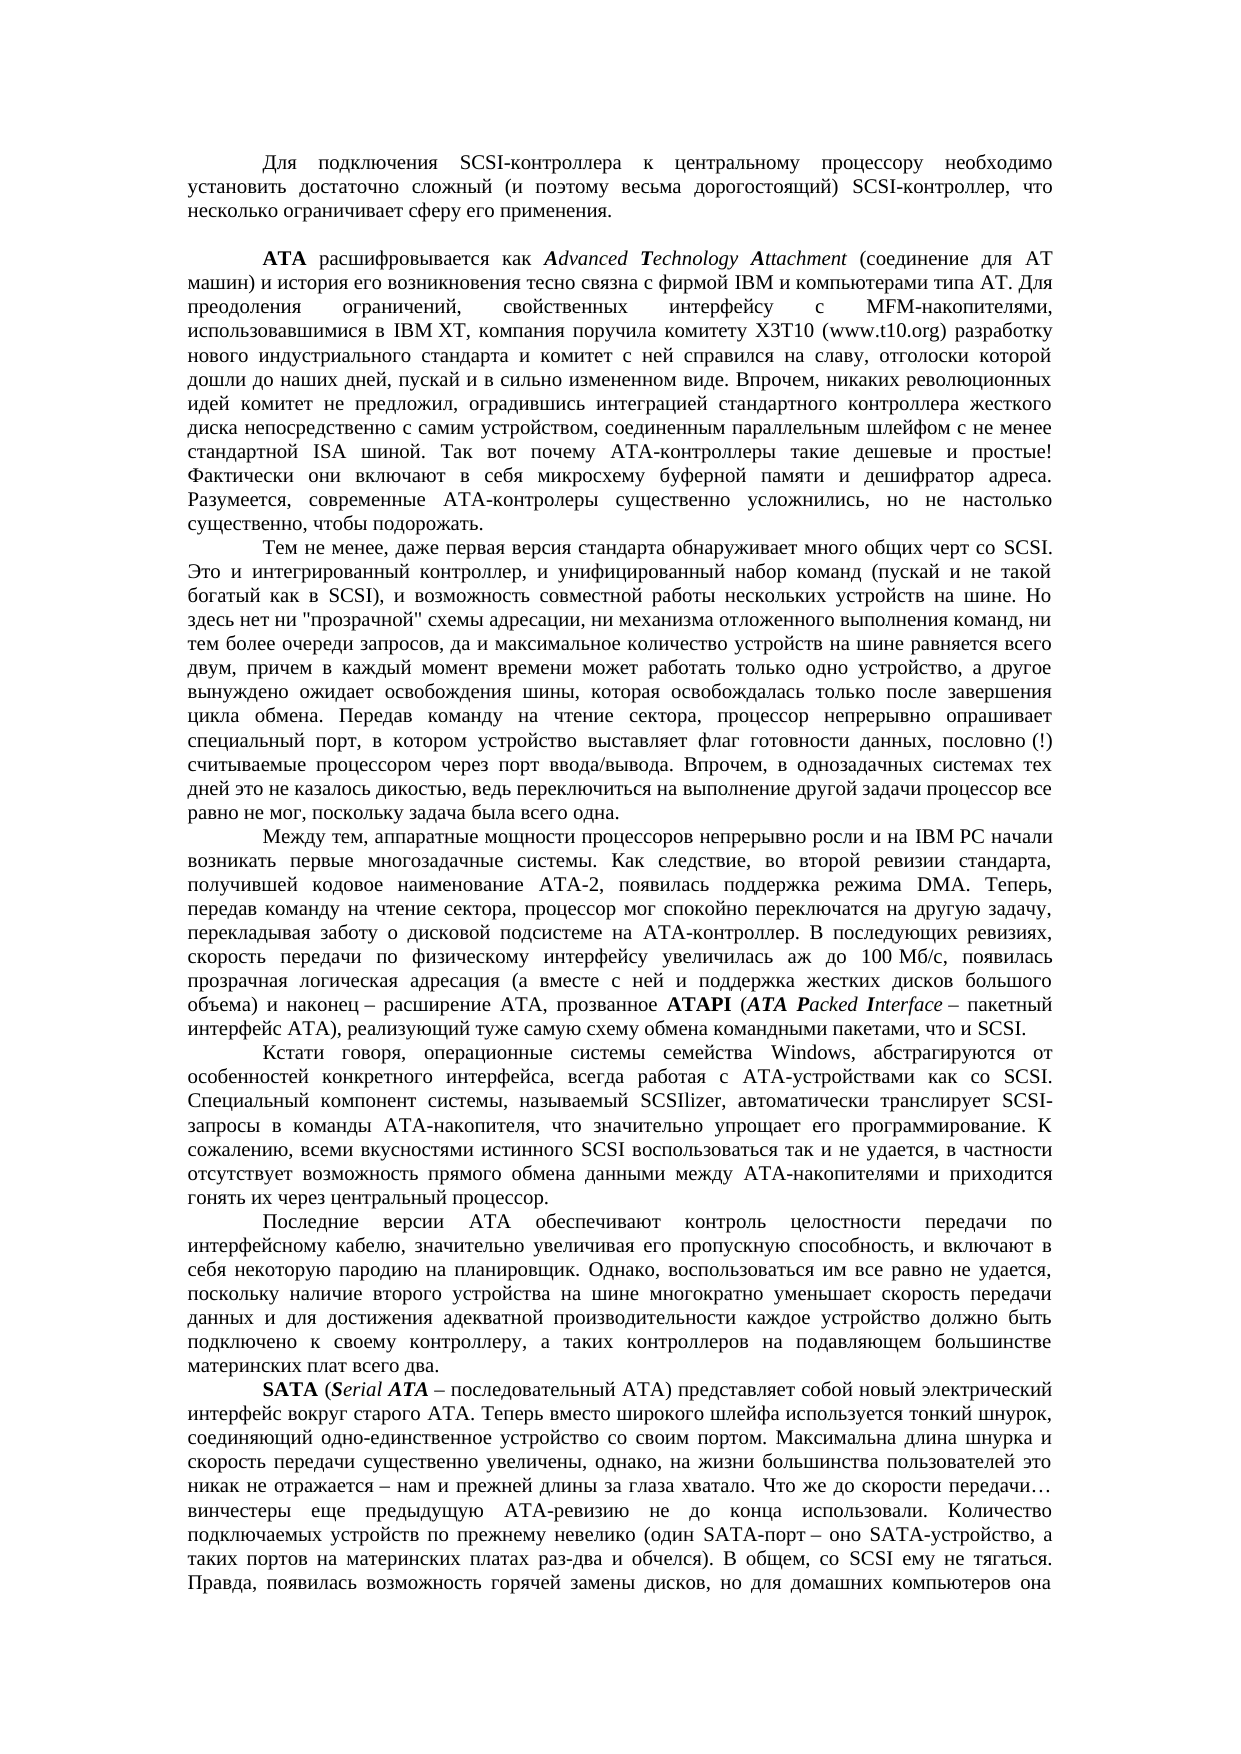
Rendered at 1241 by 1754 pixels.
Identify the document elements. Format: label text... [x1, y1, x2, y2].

text Кстати говоря, операционные системы семейства Windows, абстрагируются от особенностей конкретного интерфейса, всегда работая с ATA-устройствами как со SCSI. Специальный компонент системы, называемый SCSIlizer, автоматически транслирует SCSI-запросы в команды ATA-накопителя, что значительно упрощает его программирование. К сожалению, всеми вкусностями истинного SCSI воспользоваться так и не удается, в частности отсутствует возможность прямого обмена данными между ATA-накопителями и приходится гонять их через центральный процессор. [187, 1040, 1053, 1209]
text SATA (Serial ATA – последовательный ATA) представляет собой новый электрический интерфейс вокруг старого ATA. Теперь вместо широкого шлейфа используется тонкий шнурок, соединяющий одно-единственное устройство со своим портом. Максимальна длина шнурка и скорость передачи существенно увеличены, однако, на жизни большинства пользователей это никак не отражается – нам и прежней длины за глаза хватало. Что же до скорости передачи… винчестеры еще предыдущую ATA-ревизию не до конца использовали. Количество подключаемых устройств по прежнему невелико (один SATA-порт – оно SATA-устройство, а таких портов на материнских платах раз-два и обчелся). В общем, со SCSI ему не тягаться. Правда, появилась возможность горячей замены дисков, но для домашних компьютеров она [187, 1377, 1053, 1594]
text ATA расшифровывается как Advanced Technology Attachment (соединение для AT машин) и история его возникновения тесно связна с фирмой IBM и компьютерами типа AT. Для преодоления ограничений, свойственных интерфейсу с MFM-накопителями, использовавшимися в IBM XT, компания поручила комитету X3T10 (www.t10.org) разработку нового индустриального стандарта и комитет с ней справился на славу, отголоски которой дошли до наших дней, пускай и в сильно измененном виде. Впрочем, никаких революционных идей комитет не предложил, оградившись интеграцией стандартного контроллера жесткого диска непосредственно с самим устройством, соединенным параллельным шлейфом с не менее стандартной ISA шиной. Так вот почему ATA-контроллеры такие дешевые и простые! Фактически они включают в себя микросхему буферной памяти и дешифратор адреса. Разумеется, современные ATA-контролеры существенно усложнились, но не настолько существенно, чтобы подорожать. [187, 246, 1053, 535]
text Для подключения SCSI-контроллера к центральному процессору необходимо установить достаточно сложный (и поэтому весьма дорогостоящий) SCSI-контроллер, что несколько ограничивает сферу его применения. [187, 150, 1053, 222]
text Последние версии ATA обеспечивают контроль целостности передачи по интерфейсному кабелю, значительно увеличивая его пропускную способность, и включают в себя некоторую пародию на планировщик. Однако, воспользоваться им все равно не удается, поскольку наличие второго устройства на шине многократно уменьшает скорость передачи данных и для достижения адекватной производительности каждое устройство должно быть подключено к своему контроллеру, а таких контроллеров на подавляющем большинстве материнских плат всего два. [187, 1209, 1053, 1377]
text Тем не менее, даже первая версия стандарта обнаруживает много общих черт со SCSI. Это и интегрированный контроллер, и унифицированный набор команд (пускай и не такой богатый как в SCSI), и возможность совместной работы нескольких устройств на шине. Но здесь нет ни "прозрачной" схемы адресации, ни механизма отложенного выполнения команд, ни тем более очереди запросов, да и максимальное количество устройств на шине равняется всего двум, причем в каждый момент времени может работать только одно устройство, а другое вынуждено ожидает освобождения шины, которая освобождалась только после завершения цикла обмена. Передав команду на чтение сектора, процессор непрерывно опрашивает специальный порт, в котором устройство выставляет флаг готовности данных, пословно (!) считываемые процессором через порт ввода/вывода. Впрочем, в однозадачных системах тех дней это не казалось дикостью, ведь переключиться на выполнение другой задачи процессор все равно не мог, поскольку задача была всего одна. [187, 535, 1053, 824]
text Между тем, аппаратные мощности процессоров непрерывно росли и на IBM PC начали возникать первые многозадачные системы. Как следствие, во второй ревизии стандарта, получившей кодовое наименование ATA-2, появилась поддержка режима DMA. Теперь, передав команду на чтение сектора, процессор мог спокойно переключатся на другую задачу, перекладывая заботу о дисковой подсистеме на ATA-контроллер. В последующих ревизиях, скорость передачи по физическому интерфейсу увеличилась аж до 100 Мб/с, появилась прозрачная логическая адресация (а вместе с ней и поддержка жестких дисков большого объема) и наконец – расширение ATA, прозванное ATAPI (ATA Packed Interface – пакетный интерфейс ATA), реализующий туже самую схему обмена командными пакетами, что и SCSI. [187, 824, 1053, 1040]
